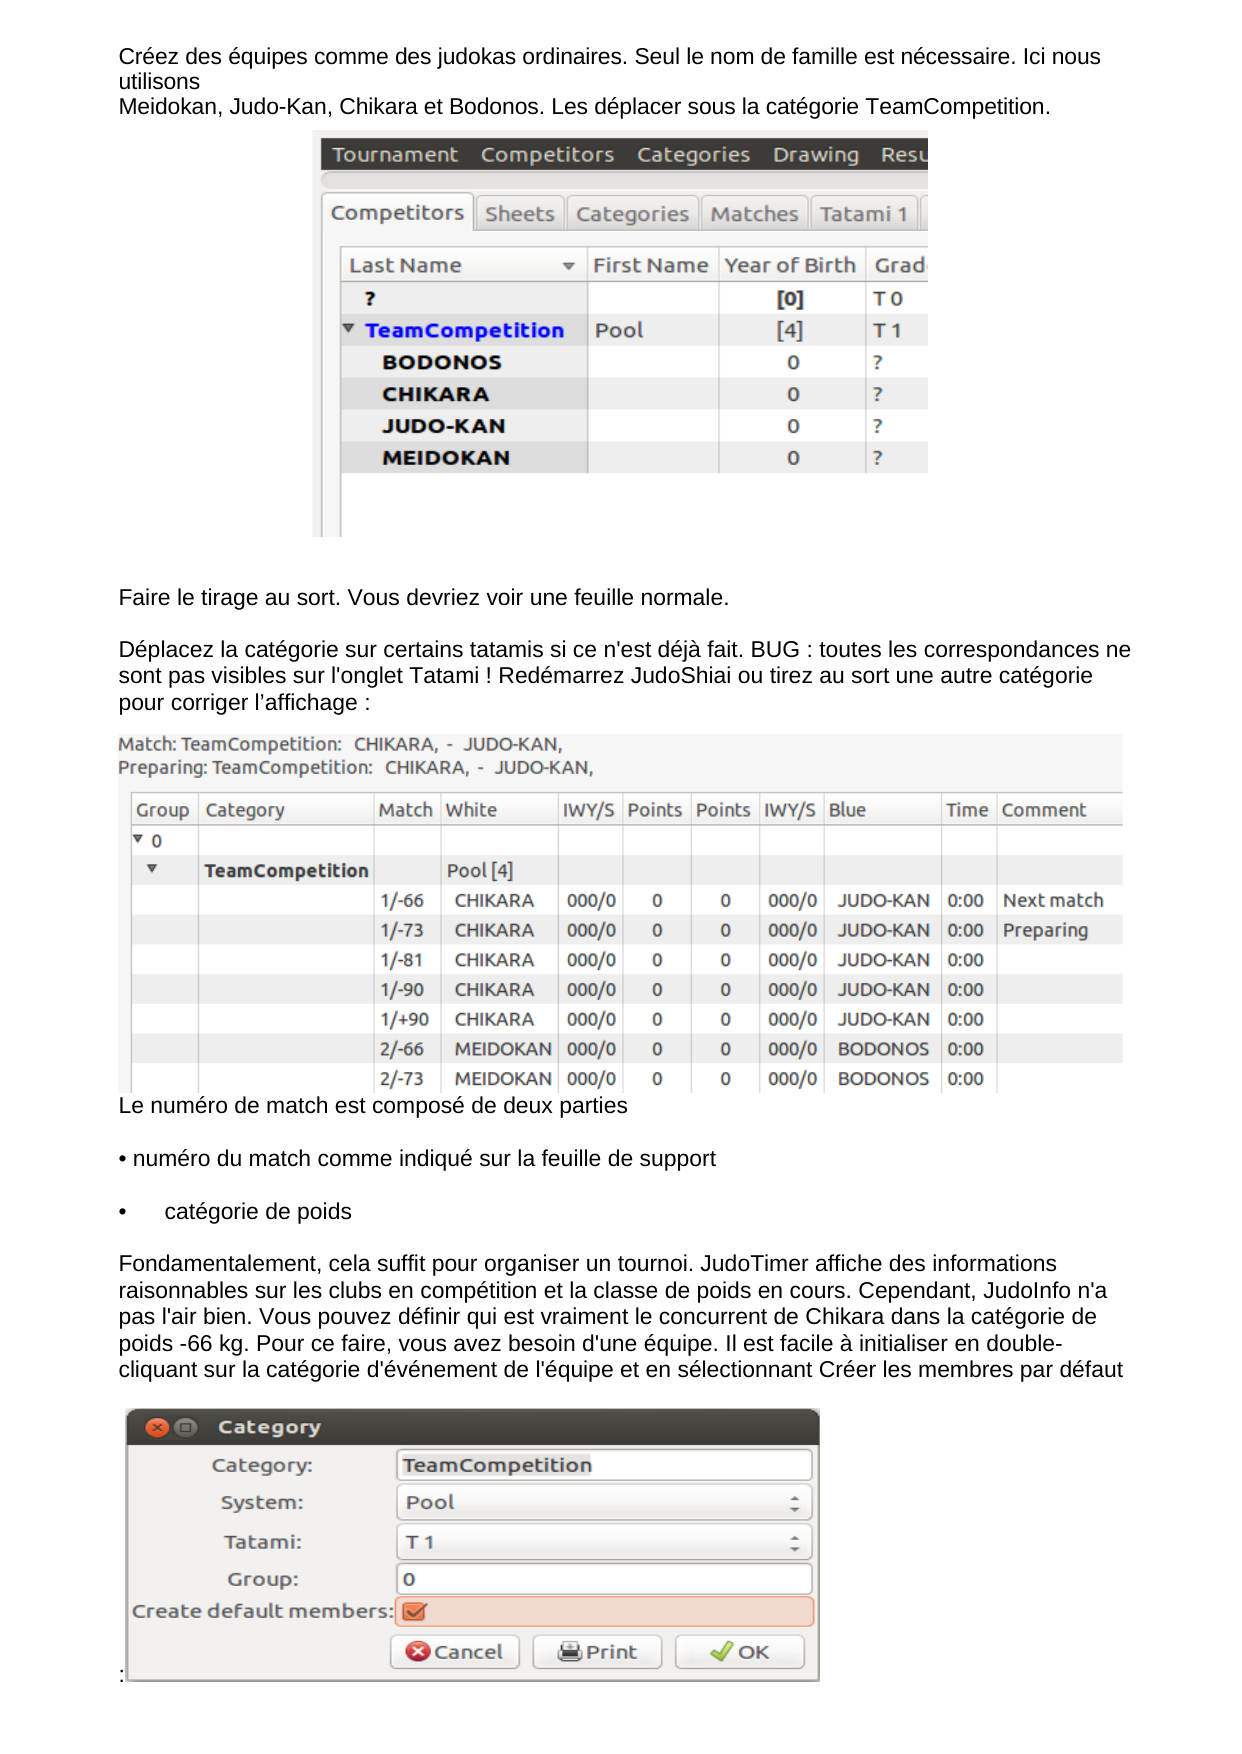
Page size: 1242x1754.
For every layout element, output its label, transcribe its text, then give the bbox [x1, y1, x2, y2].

picture [312, 130, 928, 537]
text Créez des équipes comme des judokas ordinaires. Seul le nom de famille est nécessaire. Ici nous utilisons [118, 44, 1135, 94]
text Déplacez la catégorie sur certains tatamis si ce n'est déjà fait. BUG : toutes les correspondances ne sont pas visibles sur l'onglet Tatami ! Redémarrez JudoShiai ou tirez au sort une autre catégorie pour corriger l’affichage : [118, 636, 1135, 715]
text • numéro du match comme indiqué sur la feuille de support [118, 1145, 1125, 1171]
text Fondamentalement, cela suffit pour organiser un tournoi. JudoTimer affiche des informations raisonnables sur les clubs en compétition et la classe de poids en cours. Cependant, JudoInfo n'a pas l'air bien. Vous pouvez définir qui est vraiment le concurrent de Chikara dans la catégorie de poids -66 kg. Pour ce faire, vous avez besoin d'une équipe. Il est facile à initialiser en double-cliquant sur la catégorie d'événement de l'équipe et en sélectionnant Créer les membres par défaut [118, 1250, 1125, 1382]
text : [118, 1408, 1125, 1687]
picture [124, 1408, 820, 1682]
text Faire le tirage au sort. Vous devriez voir une feuille normale. [118, 583, 1135, 610]
text • catégorie de poids [118, 1198, 1125, 1224]
text Meidokan, Judo-Kan, Chikara et Bodonos. Les déplacer sous la catégorie TeamCompetition. [118, 94, 1135, 119]
text Le numéro de match est composé de deux parties [118, 1092, 1125, 1119]
picture [118, 734, 1123, 1093]
